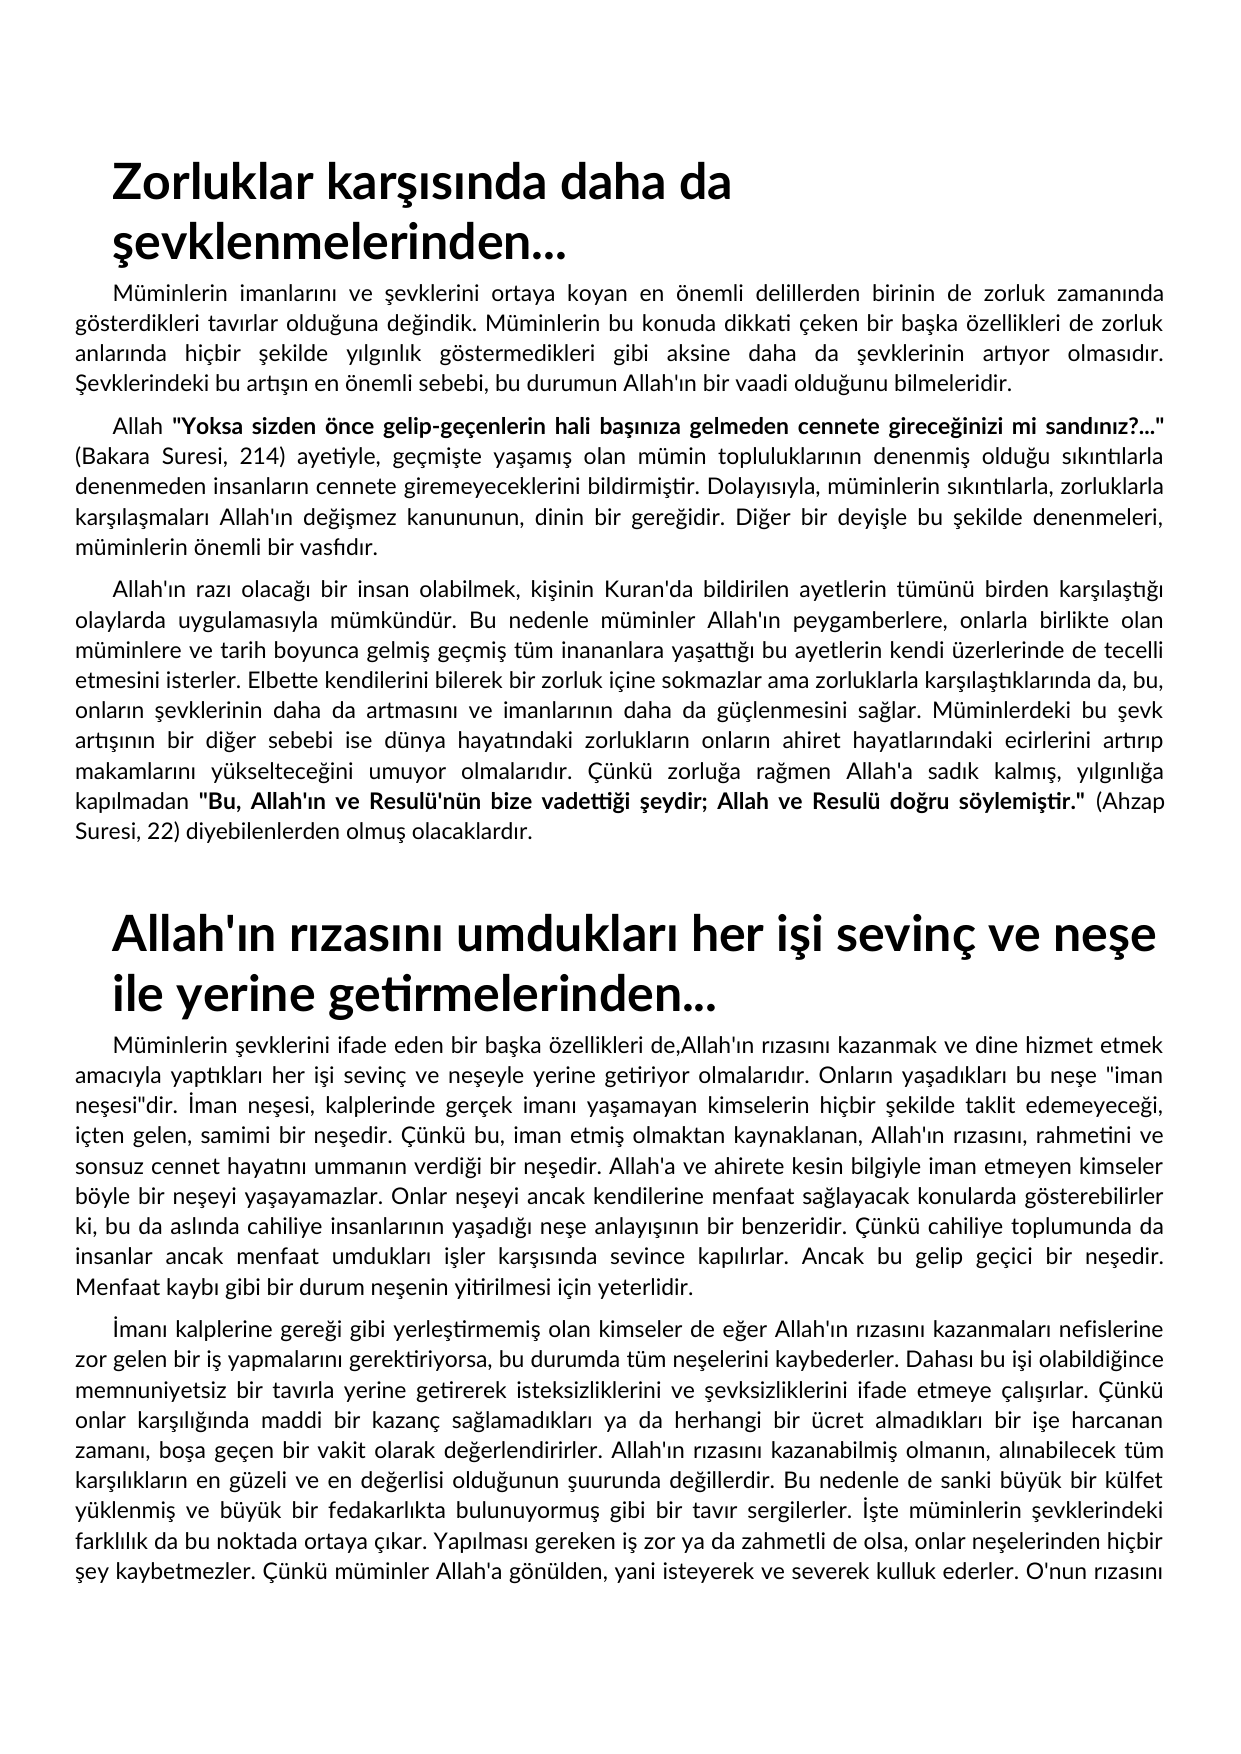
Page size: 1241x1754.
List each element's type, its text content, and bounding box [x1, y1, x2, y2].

text İmanı kalplerine gereği gibi yerleştirmemiş olan kimseler de eğer Allah'ın rızasını kazanmaları nefislerine zor gelen bir iş yapmalarını gerektiriyorsa, bu durumda tüm neşelerini kaybederler. Dahası bu işi olabildiğince memnuniyetsiz bir tavırla yerine getirerek isteksizliklerini ve şevksizliklerini ifade etmeye çalışırlar. Çünkü onlar karşılığında maddi bir kazanç sağlamadıkları ya da herhangi bir ücret almadıkları bir işe harcanan zamanı, boşa geçen bir vakit olarak değerlendirirler. Allah'ın rızasını kazanabilmiş olmanın, alınabilecek tüm karşılıkların en güzeli ve en değerlisi olduğunun şuurunda değillerdir. Bu nedenle de sanki büyük bir külfet yüklenmiş ve büyük bir fedakarlıkta bulunuyormuş gibi bir tavır sergilerler. İşte müminlerin şevklerindeki farklılık da bu noktada ortaya çıkar. Yapılması gereken iş zor ya da zahmetli de olsa, onlar neşelerinden hiçbir şey kaybetmezler. Çünkü müminler Allah'a gönülden, yani isteyerek ve severek kulluk ederler. O'nun rızasını [75, 1315, 1165, 1584]
subtitle Allah'ın rızasını umdukları her işi sevinç ve neşe ile yerine getirmelerinden... [112, 902, 1165, 1022]
text Allah'ın razı olacağı bir insan olabilmek, kişinin Kuran'da bildirilen ayetlerin tümünü birden karşılaştığı olaylarda uygulamasıyla mümkündür. Bu nedenle müminler Allah'ın peygamberlere, onlarla birlikte olan müminlere ve tarih boyunca gelmiş geçmiş tüm inananlara yaşattığı bu ayetlerin kendi üzerlerinde de tecelli etmesini isterler. Elbette kendilerini bilerek bir zorluk içine sokmazlar ama zorluklarla karşılaştıklarında da, bu, onların şevklerinin daha da artmasını ve imanlarının daha da güçlenmesini sağlar. Müminlerdeki bu şevk artışının bir diğer sebebi ise dünya hayatındaki zorlukların onların ahiret hayatlarındaki ecirlerini artırıp makamlarını yükselteceğini umuyor olmalarıdır. Çünkü zorluğa rağmen Allah'a sadık kalmış, yılgınlığa kapılmadan "Bu, Allah'ın ve Resulü'nün bize vadettiği şeydir; Allah ve Resulü doğru söylemiştir." (Ahzap Suresi, 22) diyebilenlerden olmuş olacaklardır. [75, 575, 1165, 844]
text Müminlerin şevklerini ifade eden bir başka özellikleri de,Allah'ın rızasını kazanmak ve dine hizmet etmek amacıyla yaptıkları her işi sevinç ve neşeyle yerine getiriyor olmalarıdır. Onların yaşadıkları bu neşe "iman neşesi"dir. İman neşesi, kalplerinde gerçek imanı yaşamayan kimselerin hiçbir şekilde taklit edemeyeceği, içten gelen, samimi bir neşedir. Çünkü bu, iman etmiş olmaktan kaynaklanan, Allah'ın rızasını, rahmetini ve sonsuz cennet hayatını ummanın verdiği bir neşedir. Allah'a ve ahirete kesin bilgiyle iman etmeyen kimseler böyle bir neşeyi yaşayamazlar. Onlar neşeyi ancak kendilerine menfaat sağlayacak konularda gösterebilirler ki, bu da aslında cahiliye insanlarının yaşadığı neşe anlayışının bir benzeridir. Çünkü cahiliye toplumunda da insanlar ancak menfaat umdukları işler karşısında sevince kapılırlar. Ancak bu gelip geçici bir neşedir. Menfaat kaybı gibi bir durum neşenin yitirilmesi için yeterlidir. [75, 1031, 1165, 1300]
text Müminlerin imanlarını ve şevklerini ortaya koyan en önemli delillerden birinin de zorluk zamanında gösterdikleri tavırlar olduğuna değindik. Müminlerin bu konuda dikkati çeken bir başka özellikleri de zorluk anlarında hiçbir şekilde yılgınlık göstermedikleri gibi aksine daha da şevklerinin artıyor olmasıdır. Şevklerindeki bu artışın en önemli sebebi, bu durumun Allah'ın bir vaadi olduğunu bilmeleridir. [75, 278, 1165, 396]
subtitle Zorluklar karşısında daha da şevklenmelerinden... [112, 150, 1165, 270]
text Allah "Yoksa sizden önce gelip-geçenlerin hali başınıza gelmeden cennete gireceğinizi mi sandınız?..." (Bakara Suresi, 214) ayetiyle, geçmişte yaşamış olan mümin topluluklarının denenmiş olduğu sıkıntılarla denenmeden insanların cennete giremeyeceklerini bildirmiştir. Dolayısıyla, müminlerin sıkıntılarla, zorluklarla karşılaşmaları Allah'ın değişmez kanununun, dinin bir gereğidir. Diğer bir deyişle bu şekilde denenmeleri, müminlerin önemli bir vasfıdır. [75, 412, 1165, 560]
